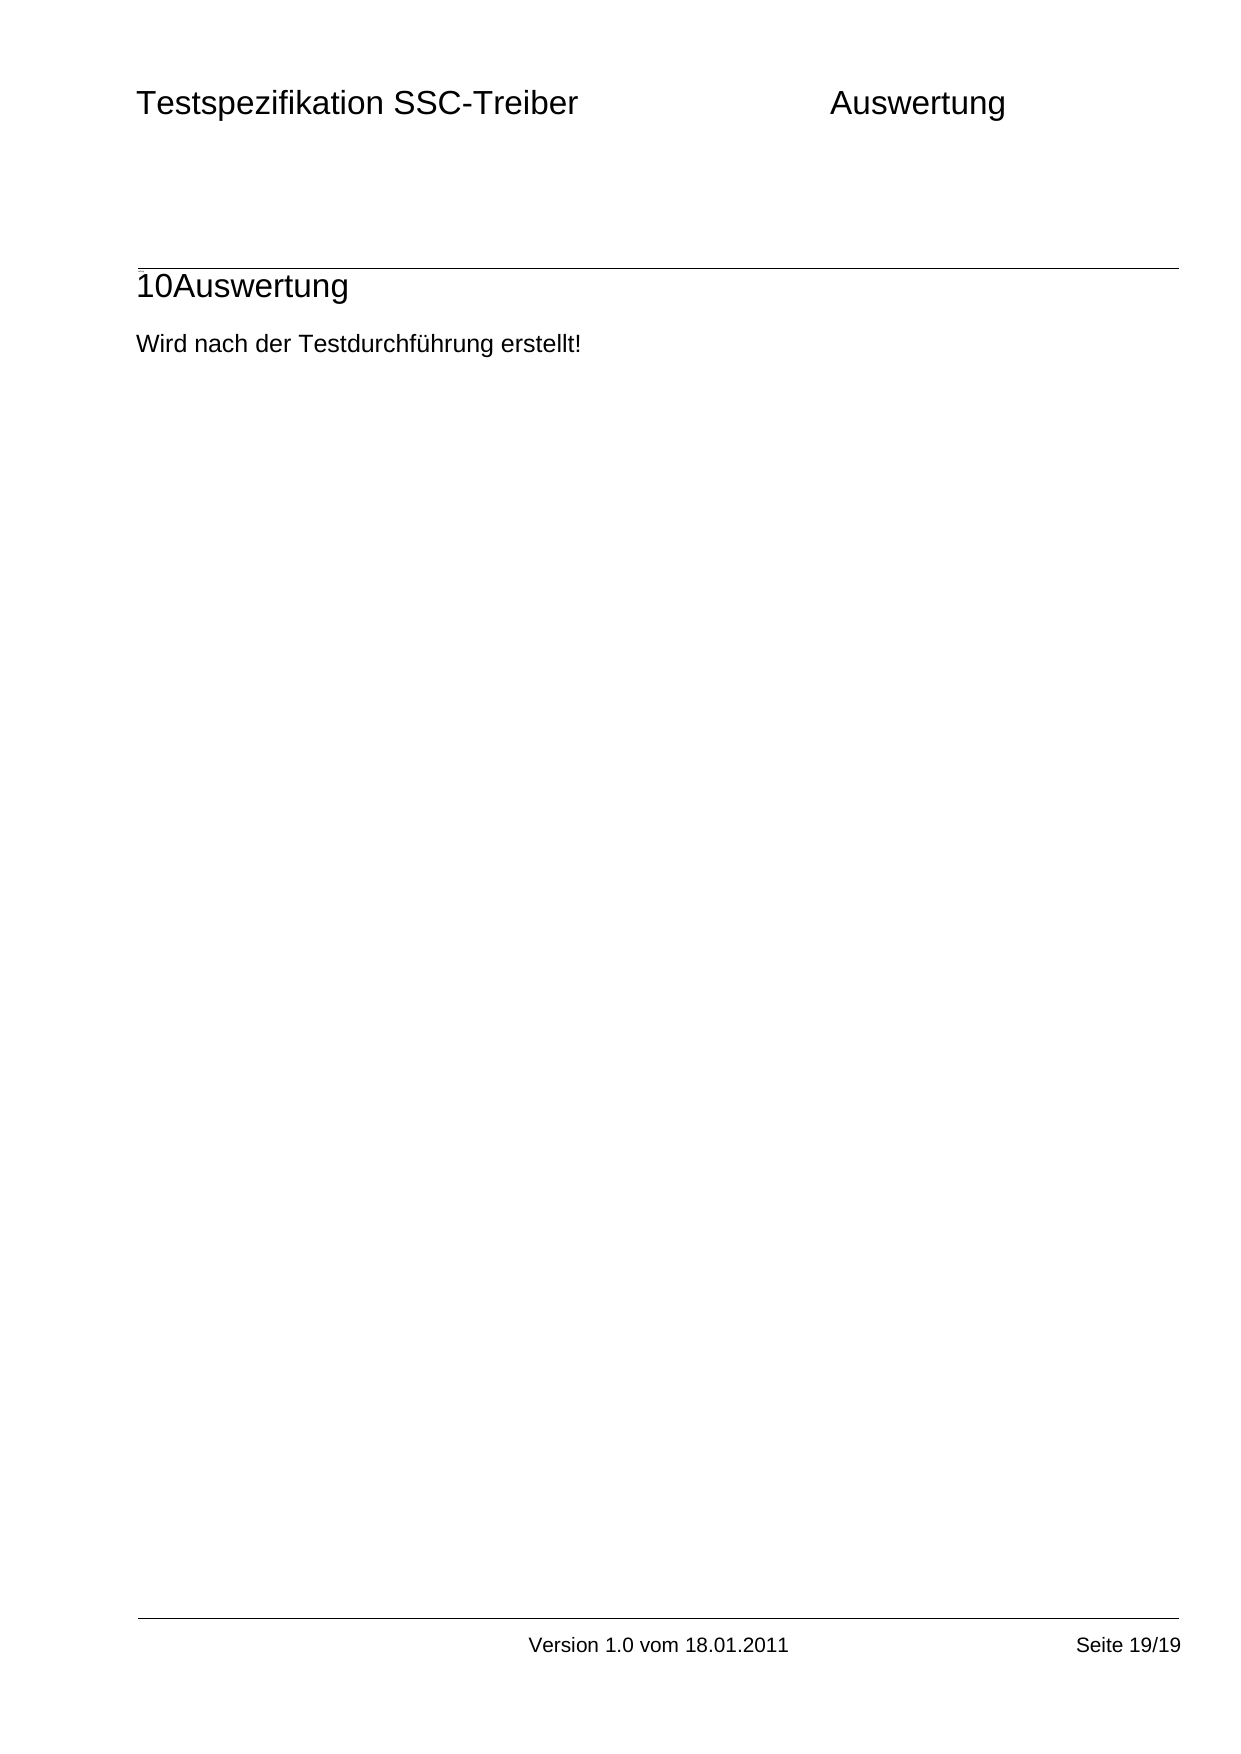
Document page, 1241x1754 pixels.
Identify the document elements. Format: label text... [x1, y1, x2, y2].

subtitle Auswertung [136, 289, 343, 304]
text Wird nach der Testdurchführung erstellt! [136, 329, 1181, 358]
subtitle Auswertung [342, 289, 1181, 304]
